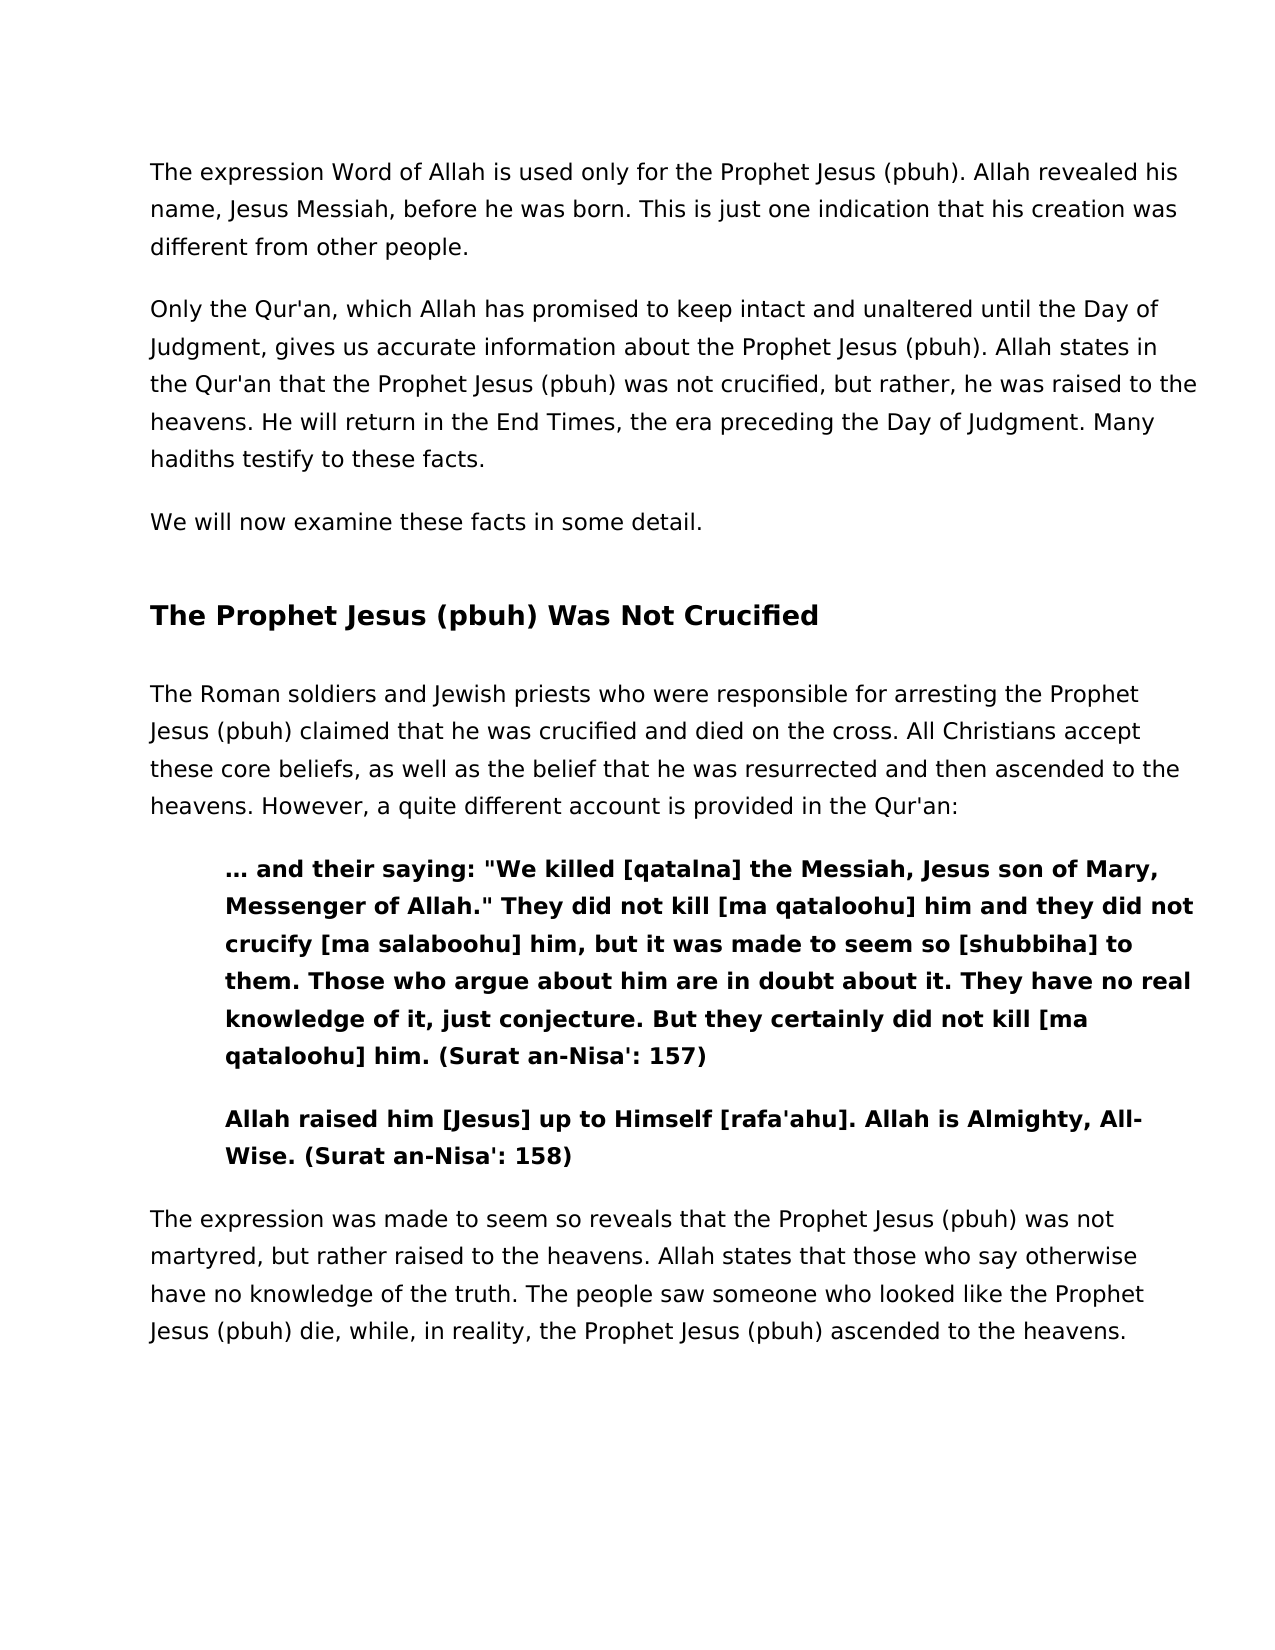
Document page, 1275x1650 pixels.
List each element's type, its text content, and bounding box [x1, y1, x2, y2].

text The Roman soldiers and Jewish priests who were responsible for arresting the Prophet Jesus (pbuh) claimed that he was crucified and died on the cross. All Christians accept these core beliefs, as well as the belief that he was resurrected and then ascended to the heavens. However, a quite different account is provided in the Qur'an: [150, 672, 1200, 822]
subtitle The Prophet Jesus (pbuh) Was Not Crucified [150, 600, 1200, 632]
text Only the Qur'an, which Allah has promised to keep intact and unaltered until the Day of Judgment, gives us accurate information about the Prophet Jesus (pbuh). Allah states in the Qur'an that the Prophet Jesus (pbuh) was not crucified, but rather, he was raised to the heavens. He will return in the End Times, the era preceding the Day of Judgment. Many hadiths testify to these facts. [150, 287, 1200, 475]
text Allah raised him [Jesus] up to Himself [rafa'ahu]. Allah is Almighty, All-Wise. (Surat an-Nisa': 158) [225, 1097, 1200, 1172]
text The expression Word of Allah is used only for the Prophet Jesus (pbuh). Allah revealed his name, Jesus Messiah, before he was born. This is just one indication that his creation was different from other people. [150, 150, 1200, 262]
text … and their saying: "We killed [qatalna] the Messiah, Jesus son of Mary, Messenger of Allah." They did not kill [ma qataloohu] him and they did not crucify [ma salaboohu] him, but it was made to seem so [shubbiha] to them. Those who argue about him are in doubt about it. They have no real knowledge of it, just conjecture. But they certainly did not kill [ma qataloohu] him. (Surat an-Nisa': 157) [225, 847, 1200, 1072]
text The expression was made to seem so reveals that the Prophet Jesus (pbuh) was not martyred, but rather raised to the heavens. Allah states that those who say otherwise have no knowledge of the truth. The people saw someone who looked like the Prophet Jesus (pbuh) die, while, in reality, the Prophet Jesus (pbuh) ascended to the heavens. [150, 1197, 1200, 1347]
text We will now examine these facts in some detail. [150, 500, 1200, 537]
